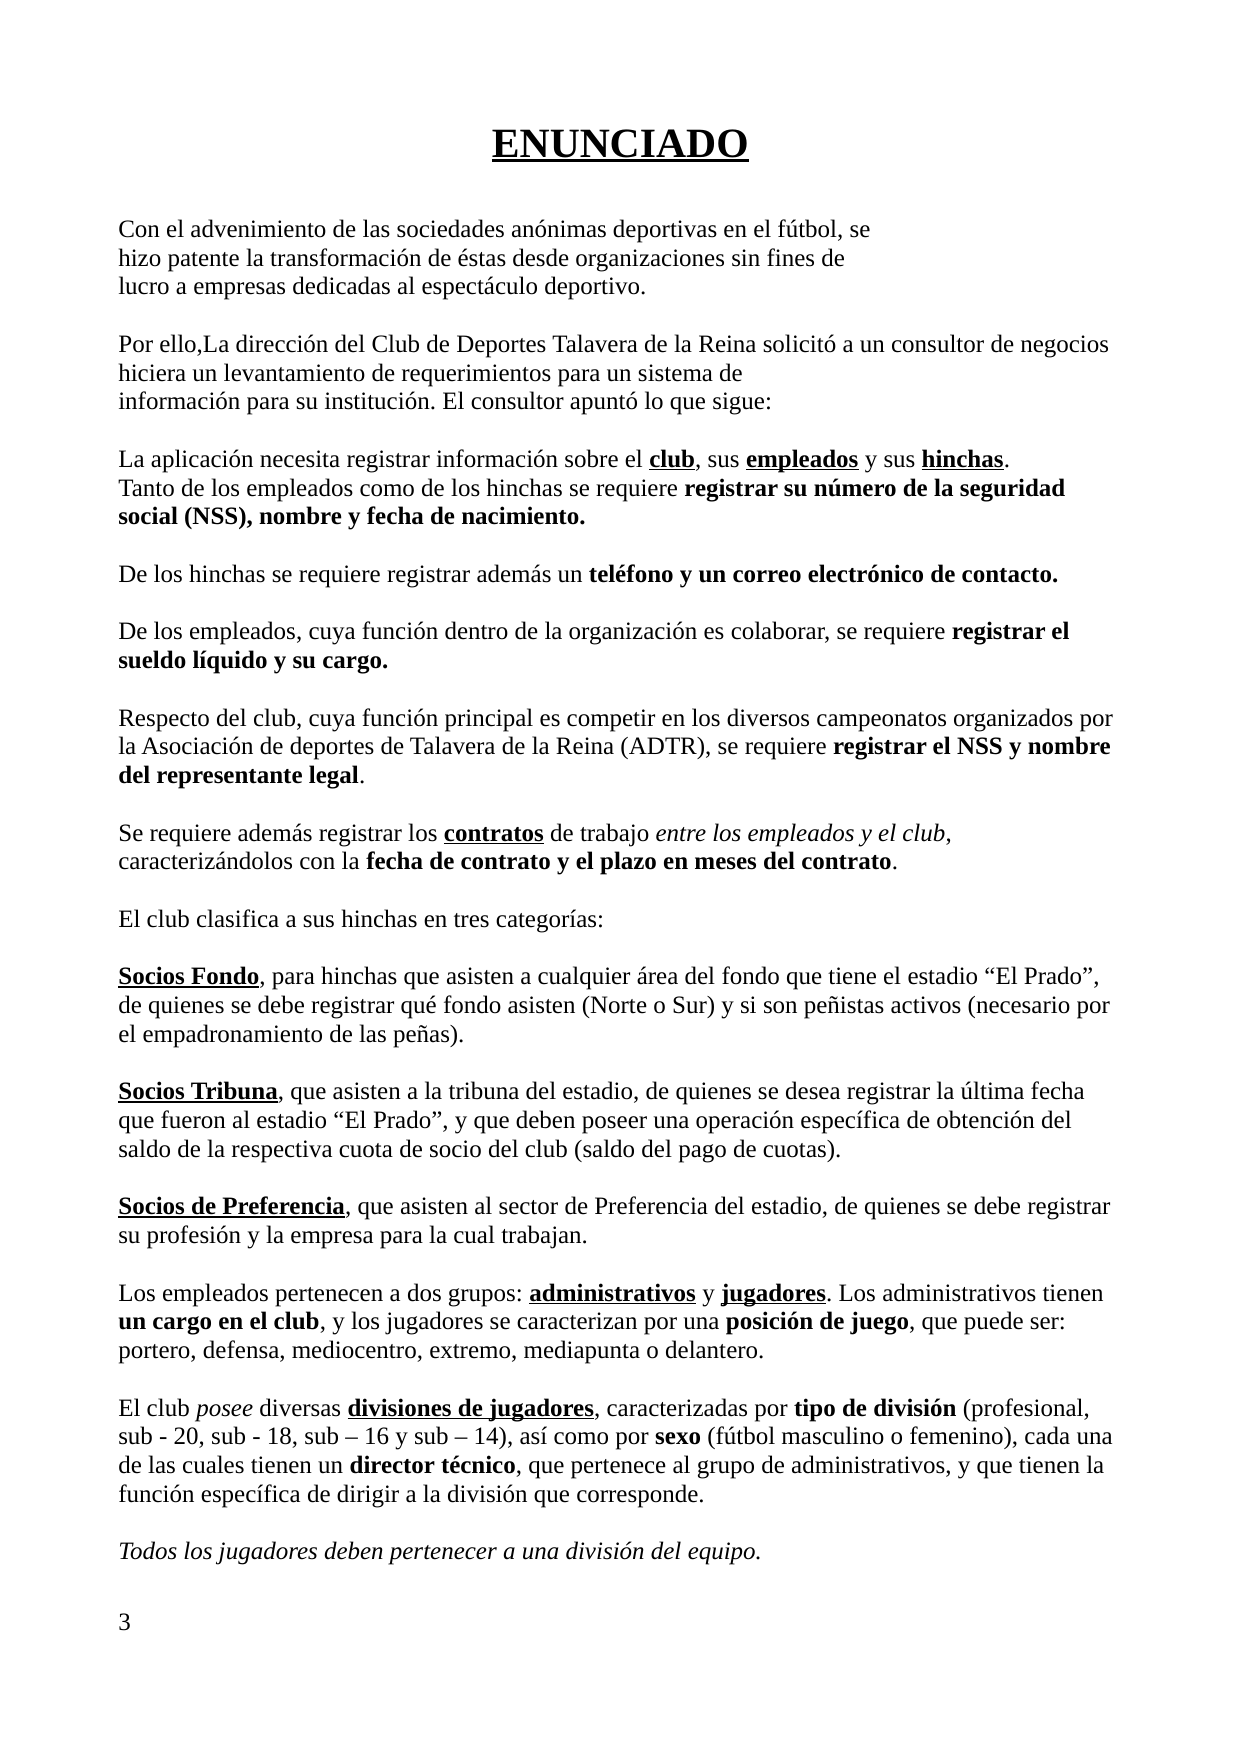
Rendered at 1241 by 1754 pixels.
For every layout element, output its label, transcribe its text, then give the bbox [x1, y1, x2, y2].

text hiciera un levantamiento de requerimientos para un sistema de [118, 358, 1122, 386]
text De los hinchas se requiere registrar además un teléfono y un correo electrónico de contacto. [118, 559, 1122, 588]
text De los empleados, cuya función dentro de la organización es colaborar, se requiere registrar el sueldo líquido y su cargo. [118, 616, 1122, 674]
text lucro a empresas dedicadas al espectáculo deportivo. [118, 271, 1122, 300]
text ENUNCIADO [118, 118, 1122, 166]
text Respecto del club, cuya función principal es competir en los diversos campeonatos organizados por la Asociación de deportes de Talavera de la Reina (ADTR), se requiere registrar el NSS y nombre del representante legal. [118, 703, 1122, 789]
text La aplicación necesita registrar información sobre el club, sus empleados y sus hinchas. [118, 444, 1122, 473]
text información para su institución. El consultor apuntó lo que sigue: [118, 386, 1122, 415]
text Socios de Preferencia, que asisten al sector de Preferencia del estadio, de quienes se debe registrar su profesión y la empresa para la cual trabajan. [118, 1191, 1122, 1249]
text Se requiere además registrar los contratos de trabajo entre los empleados y el club, caracterizándolos con la fecha de contrato y el plazo en meses del contrato. [118, 818, 1122, 875]
text El club clasifica a sus hinchas en tres categorías: [118, 904, 1122, 933]
text Socios Fondo, para hinchas que asisten a cualquier área del fondo que tiene el estadio “El Prado”, de quienes se debe registrar qué fondo asisten (Norte o Sur) y si son peñistas activos (necesario por el empadronamiento de las peñas). [118, 961, 1122, 1048]
text hizo patente la transformación de éstas desde organizaciones sin fines de [118, 243, 1122, 271]
text Todos los jugadores deben pertenecer a una división del equipo. [118, 1536, 1122, 1565]
text Con el advenimiento de las sociedades anónimas deportivas en el fútbol, se [118, 214, 1122, 243]
text Por ello,La dirección del Club de Deportes Talavera de la Reina solicitó a un consultor de negocios [118, 329, 1122, 358]
text función específica de dirigir a la división que corresponde. [118, 1479, 1122, 1508]
text Socios Tribuna, que asisten a la tribuna del estadio, de quienes se desea registrar la última fecha que fueron al estadio “El Prado”, y que deben poseer una operación específica de obtención del saldo de la respectiva cuota de socio del club (saldo del pago de cuotas). [118, 1076, 1122, 1163]
text Tanto de los empleados como de los hinchas se requiere registrar su número de la seguridad social (NSS), nombre y fecha de nacimiento. [118, 473, 1122, 530]
text Los empleados pertenecen a dos grupos: administrativos y jugadores. Los administrativos tienen un cargo en el club, y los jugadores se caracterizan por una posición de juego, que puede ser: portero, defensa, mediocentro, extremo, mediapunta o delantero. [118, 1278, 1122, 1364]
text El club posee diversas divisiones de jugadores, caracterizadas por tipo de división (profesional, sub - 20, sub - 18, sub – 16 y sub – 14), así como por sexo (fútbol masculino o femenino), cada una de las cuales tienen un director técnico, que pertenece al grupo de administrativos, y que tienen la [118, 1393, 1122, 1479]
